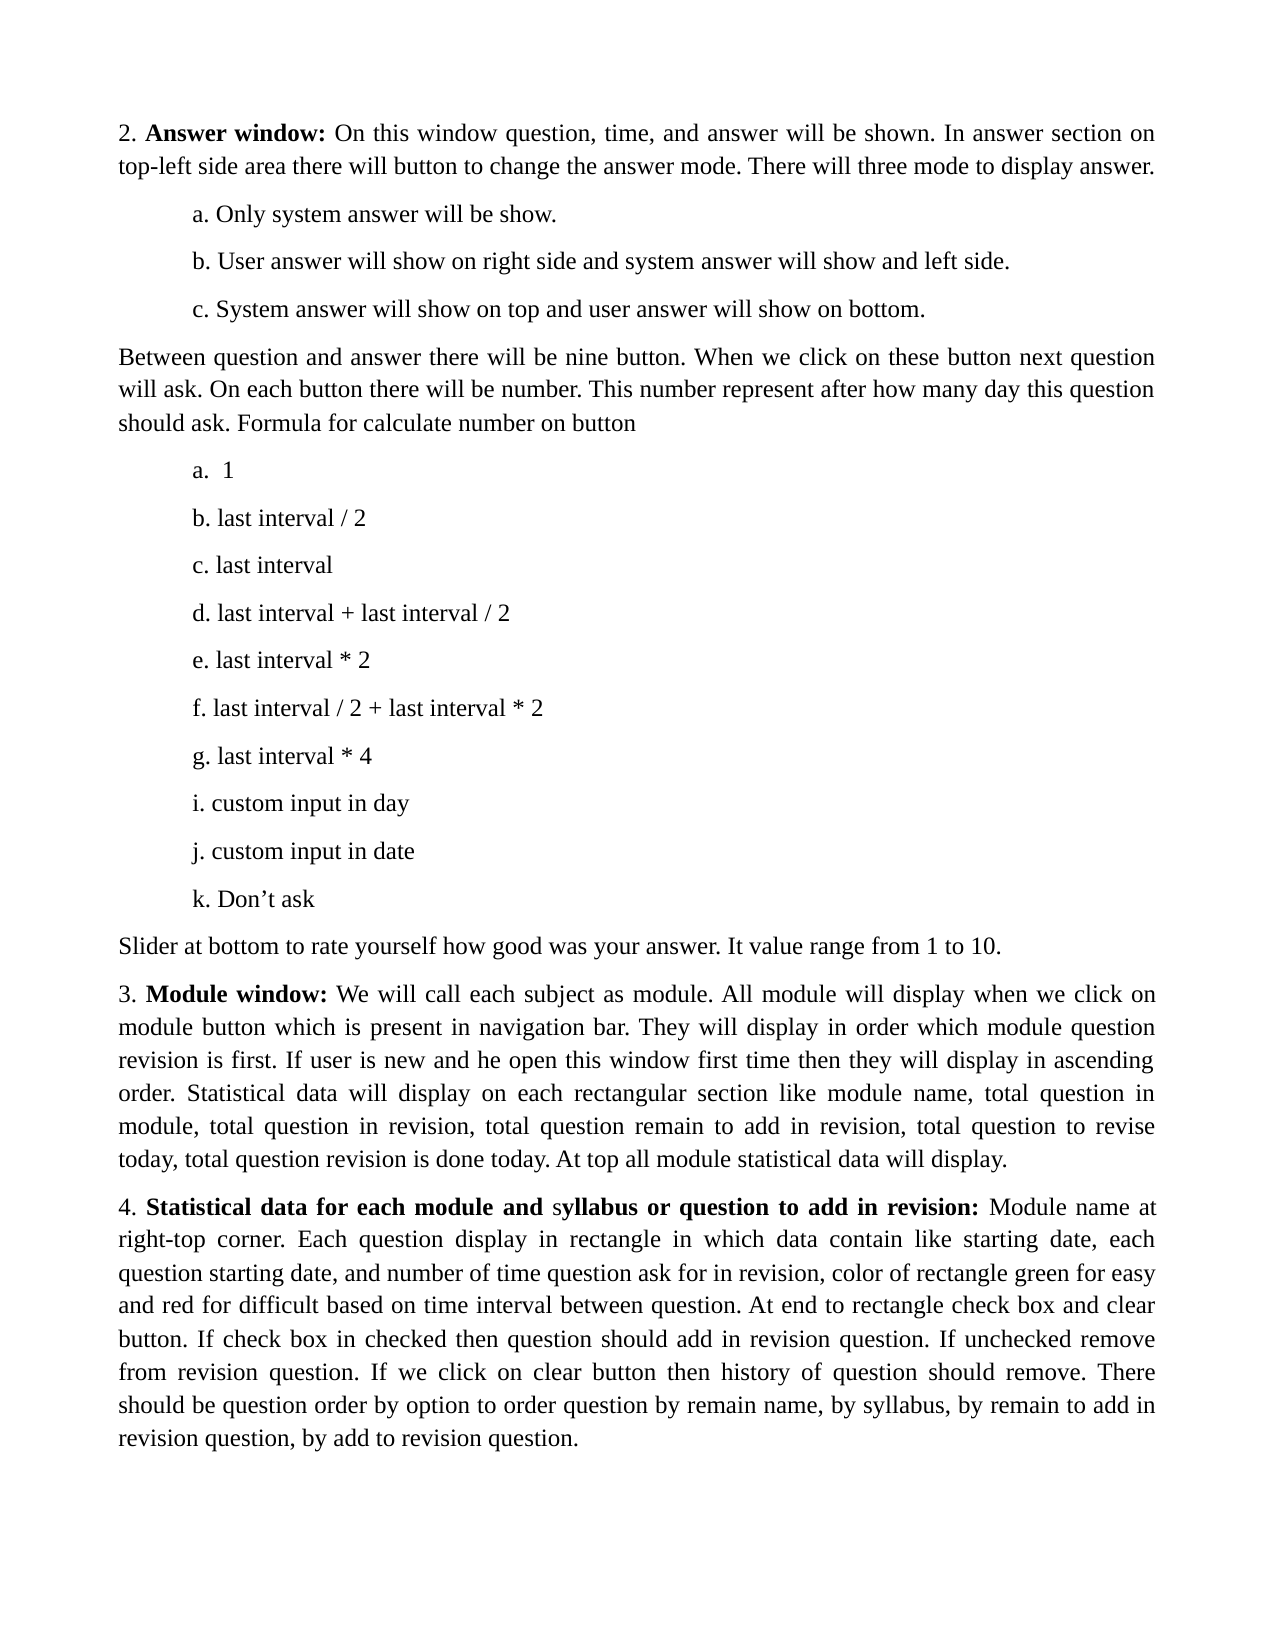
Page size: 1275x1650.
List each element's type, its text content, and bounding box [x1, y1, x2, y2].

text j. custom input in date [118, 836, 1157, 865]
text Slider at bottom to rate yourself how good was your answer. It value range from 1 to 10. [118, 931, 1157, 960]
text k. Don’t ask [118, 884, 1157, 912]
text i. custom input in day [118, 788, 1157, 817]
text b. User answer will show on right side and system answer will show and left side. [118, 246, 1157, 275]
text a. 1 [118, 455, 1157, 484]
text 3. Module window: We will call each subject as module. All module will display when we click on module button which is present in navigation bar. They will display in order which module question revision is first. If user is new and he open this window first time then they will display in ascending order. Statistical data will display on each rectangular section like module name, total question in module, total question in revision, total question remain to add in revision, total question to revise today, total question revision is done today. At top all module statistical data will display. [118, 979, 1157, 1173]
text g. last interval * 4 [118, 741, 1157, 769]
text f. last interval / 2 + last interval * 2 [118, 693, 1157, 722]
text c. System answer will show on top and user answer will show on bottom. [118, 294, 1157, 323]
text e. last interval * 2 [118, 646, 1157, 674]
text c. last interval [118, 550, 1157, 579]
text 2. Answer window: On this window question, time, and answer will be shown. In answer section on top-left side area there will button to change the answer mode. There will three mode to display answer. [118, 118, 1157, 180]
text b. last interval / 2 [118, 503, 1157, 532]
text d. last interval + last interval / 2 [118, 598, 1157, 627]
text a. Only system answer will be show. [118, 199, 1157, 227]
text 4. Statistical data for each module and syllabus or question to add in revision: Module name at right-top corner. Each question display in rectangle in which data contain like starting date, each question starting date, and number of time question ask for in revision, color of rectangle green for easy and red for difficult based on time interval between question. At end to rectangle check box and clear button. If check box in checked then question should add in revision question. If unchecked remove from revision question. If we click on clear button then history of question should remove. There should be question order by option to order question by remain name, by syllabus, by remain to add in revision question, by add to revision question. [118, 1192, 1157, 1451]
text Between question and answer there will be nine button. When we click on these button next question will ask. On each button there will be number. This number represent after how many day this question should ask. Formula for calculate number on button [118, 342, 1157, 436]
